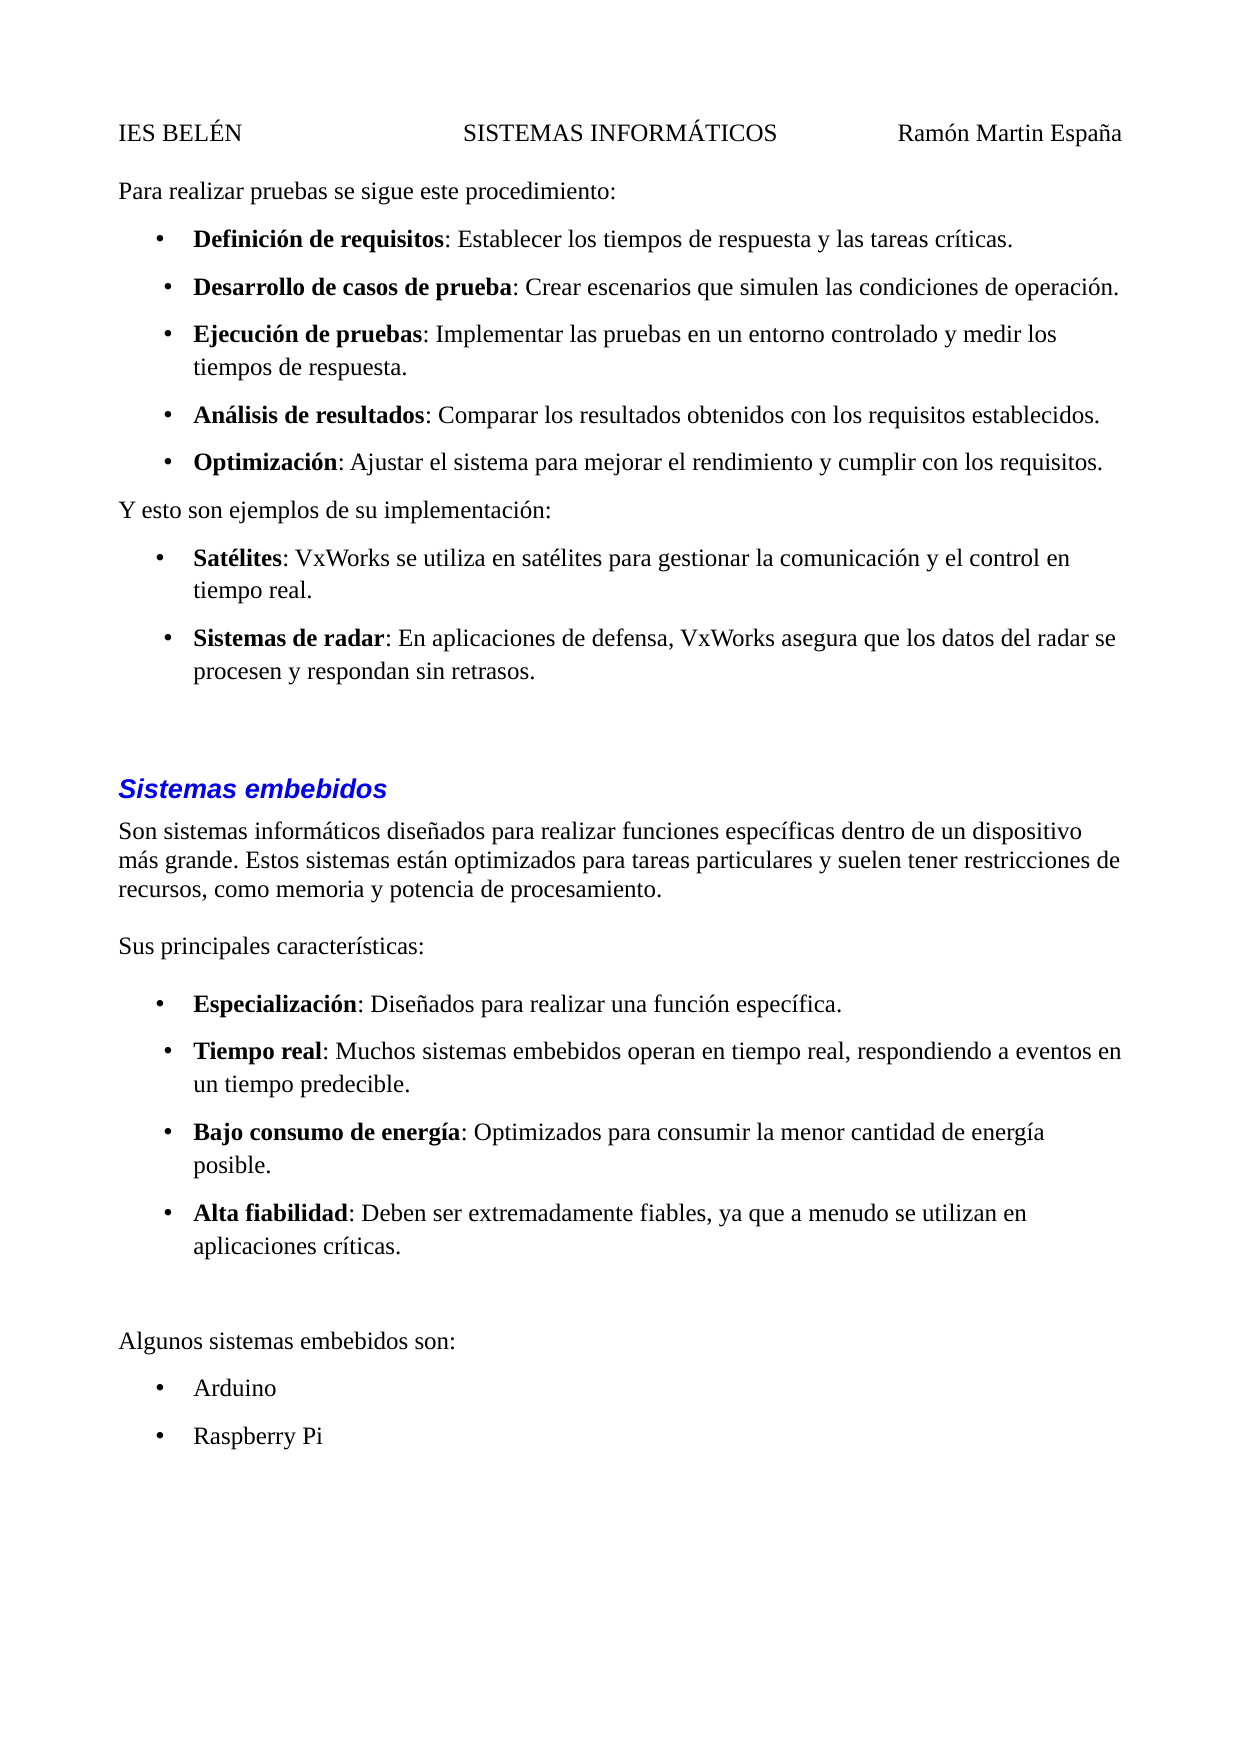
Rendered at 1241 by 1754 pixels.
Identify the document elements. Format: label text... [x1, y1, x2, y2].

list Satélites: VxWorks se utiliza en satélites para gestionar la comunicación y el control en tiempo real. [156, 543, 1122, 604]
list Sistemas de radar: En aplicaciones de defensa, VxWorks asegura que los datos del radar se procesen y respondan sin retrasos. [164, 623, 1122, 685]
list Desarrollo de casos de prueba: Crear escenarios que simulen las condiciones de operación. [164, 272, 1122, 300]
list Arduino [156, 1373, 1122, 1402]
list Ejecución de pruebas: Implementar las pruebas en un entorno controlado y medir los tiempos de respuesta. [164, 319, 1122, 381]
list Definición de requisitos: Establecer los tiempos de respuesta y las tareas críticas. [156, 224, 1122, 253]
text Y esto son ejemplos de su implementación: [118, 495, 1122, 524]
text Son sistemas informáticos diseñados para realizar funciones específicas dentro de un dispositivo más grande. Estos sistemas están optimizados para tareas particulares y suelen tener restricciones de recursos, como memoria y potencia de procesamiento. [118, 816, 1122, 903]
list Optimización: Ajustar el sistema para mejorar el rendimiento y cumplir con los requisitos. [164, 447, 1122, 476]
list Especialización: Diseñados para realizar una función específica. [156, 989, 1122, 1018]
text Algunos sistemas embebidos son: [118, 1326, 1122, 1355]
list Alta fiabilidad: Deben ser extremadamente fiables, ya que a menudo se utilizan en aplicaciones críticas. [164, 1198, 1122, 1259]
list Análisis de resultados: Comparar los resultados obtenidos con los requisitos establecidos. [164, 400, 1122, 428]
subtitle Sistemas embebidos [118, 773, 1122, 804]
list Raspberry Pi [156, 1421, 1122, 1450]
list Tiempo real: Muchos sistemas embebidos operan en tiempo real, respondiendo a eventos en un tiempo predecible. [164, 1036, 1122, 1098]
text Sus principales características: [118, 931, 1122, 960]
list Bajo consumo de energía: Optimizados para consumir la menor cantidad de energía posible. [164, 1117, 1122, 1179]
text Para realizar pruebas se sigue este procedimiento: [118, 176, 1122, 205]
